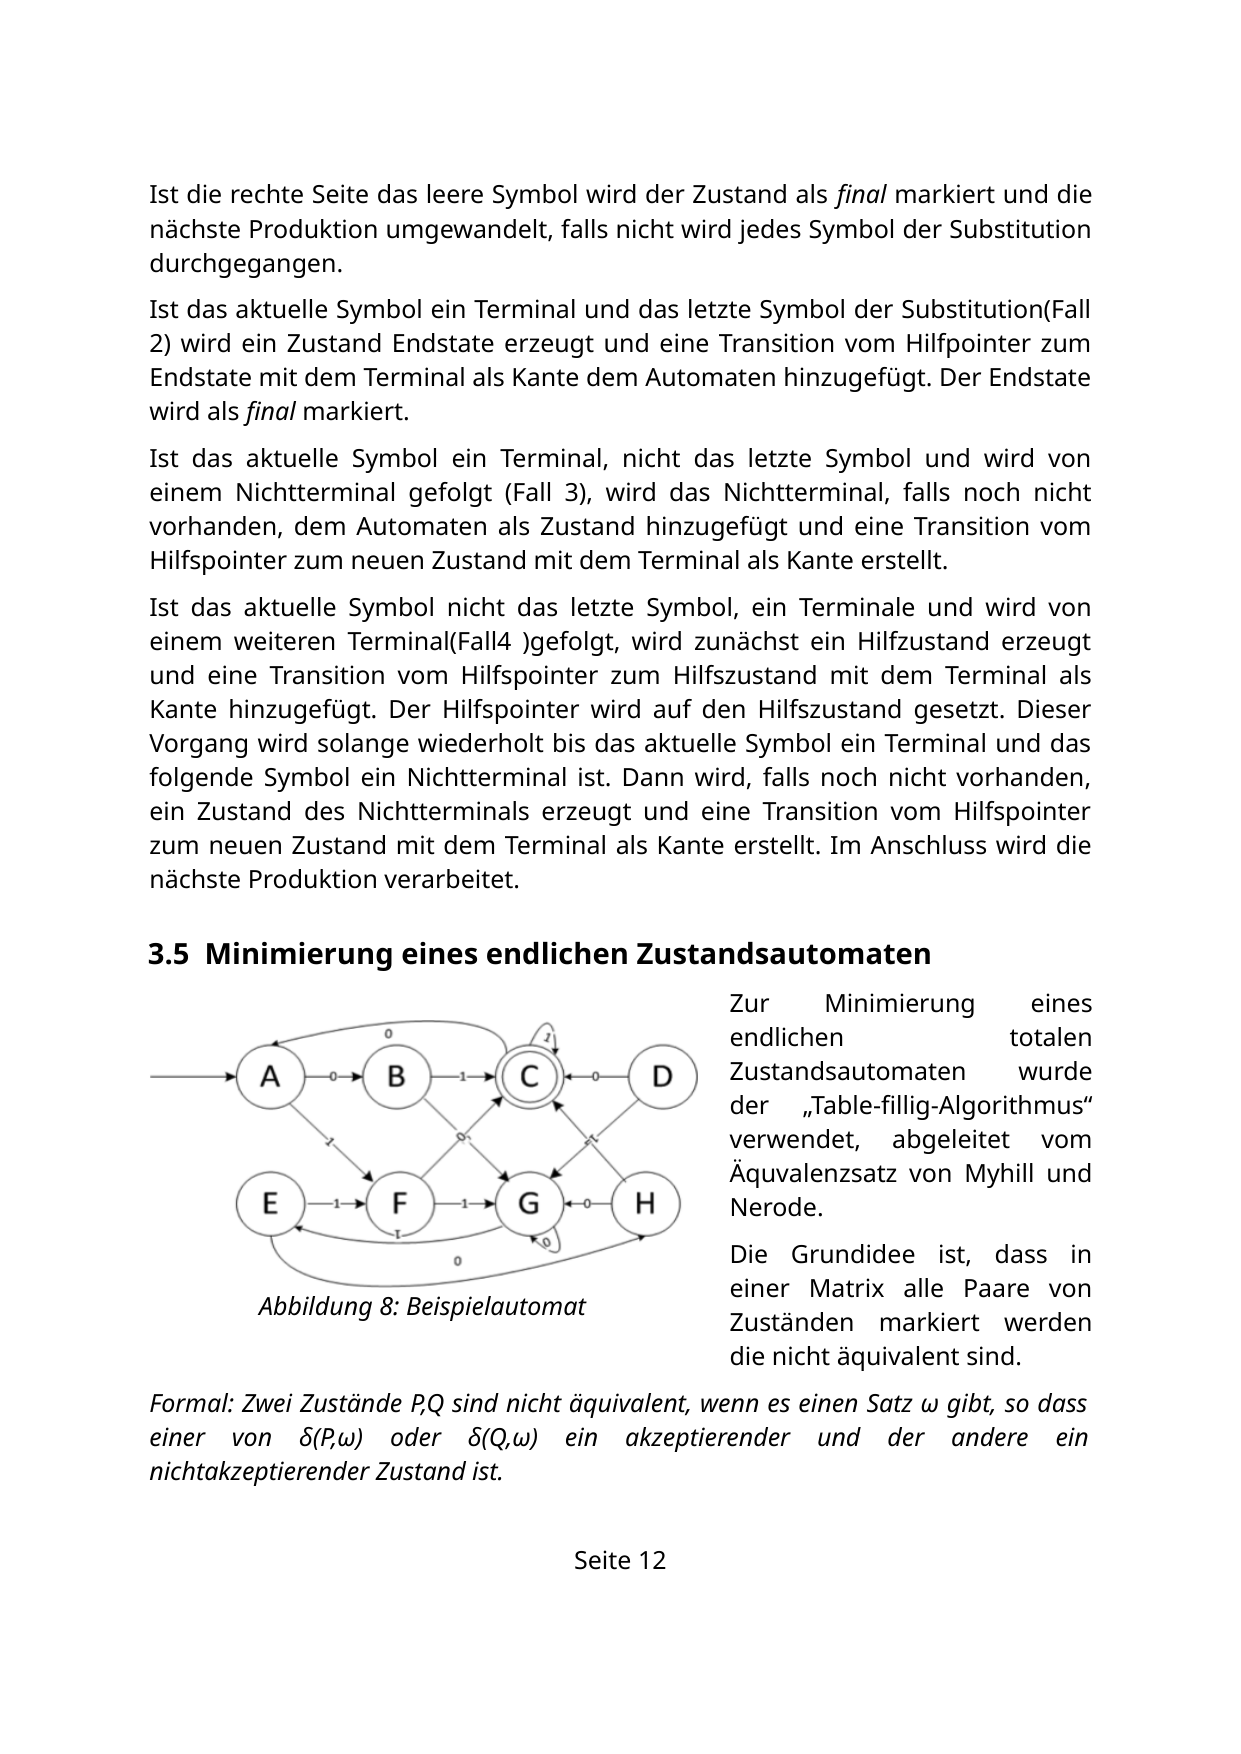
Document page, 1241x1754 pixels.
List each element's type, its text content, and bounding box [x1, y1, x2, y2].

text Die Grundidee ist, dass in einer Matrix alle Paare von Zuständen markiert werden die nicht äquivalent sind. [149, 1237, 1093, 1373]
text Ist das aktuelle Symbol ein Terminal und das letzte Symbol der Substitution(Fall 2) wird ein Zustand Endstate erzeugt und eine Transition vom Hilfpointer zum Endstate mit dem Terminal als Kante dem Automaten hinzugefügt. Der Endstate wird als final markiert. [149, 292, 1093, 428]
text Formal: Zwei Zustände P,Q sind nicht äquivalent, wenn es einen Satz ω gibt, so dass einer von δ(P,ω) oder δ(Q,ω) ein akzeptierender und der andere ein nichtakzeptierender Zustand ist. [149, 1385, 1093, 1487]
text Ist das aktuelle Symbol nicht das letzte Symbol, ein Terminale und wird von einem weiteren Terminal(Fall4 )gefolgt, wird zunächst ein Hilfzustand erzeugt und eine Transition vom Hilfspointer zum Hilfszustand mit dem Terminal als Kante hinzugefügt. Der Hilfspointer wird auf den Hilfszustand gesetzt. Dieser Vorgang wird solange wiederholt bis das aktuelle Symbol ein Terminal und das folgende Symbol ein Nichtterminal ist. Dann wird, falls noch nicht vorhanden, ein Zustand des Nichtterminals erzeugt und eine Transition vom Hilfspointer zum neuen Zustand mit dem Terminal als Kante erstellt. Im Anschluss wird die nächste Produktion verarbeitet. [149, 589, 1093, 896]
text Abbildung 8: Beispielautomat [149, 1289, 698, 1322]
subtitle Minimierung eines endlichen Zustandsautomaten [148, 933, 1093, 973]
subtitle [149, 1007, 698, 1020]
text Ist die rechte Seite das leere Symbol wird der Zustand als final markiert und die nächste Produktion umgewandelt, falls nicht wird jedes Symbol der Substitution durchgegangen. [149, 177, 1093, 279]
picture [149, 1020, 699, 1289]
text Ist das aktuelle Symbol ein Terminal, nicht das letzte Symbol und wird von einem Nichtterminal gefolgt (Fall 3), wird das Nichtterminal, falls noch nicht vorhanden, dem Automaten als Zustand hinzugefügt und eine Transition vom Hilfspointer zum neuen Zustand mit dem Terminal als Kante erstellt. [149, 441, 1093, 577]
text Zur Minimierung eines endlichen totalen Zustandsautomaten wurde der „Table-fillig-Algorithmus“ verwendet, abgeleitet vom Äquvalenzsatz von Myhill und Nerode. [149, 986, 1093, 1224]
